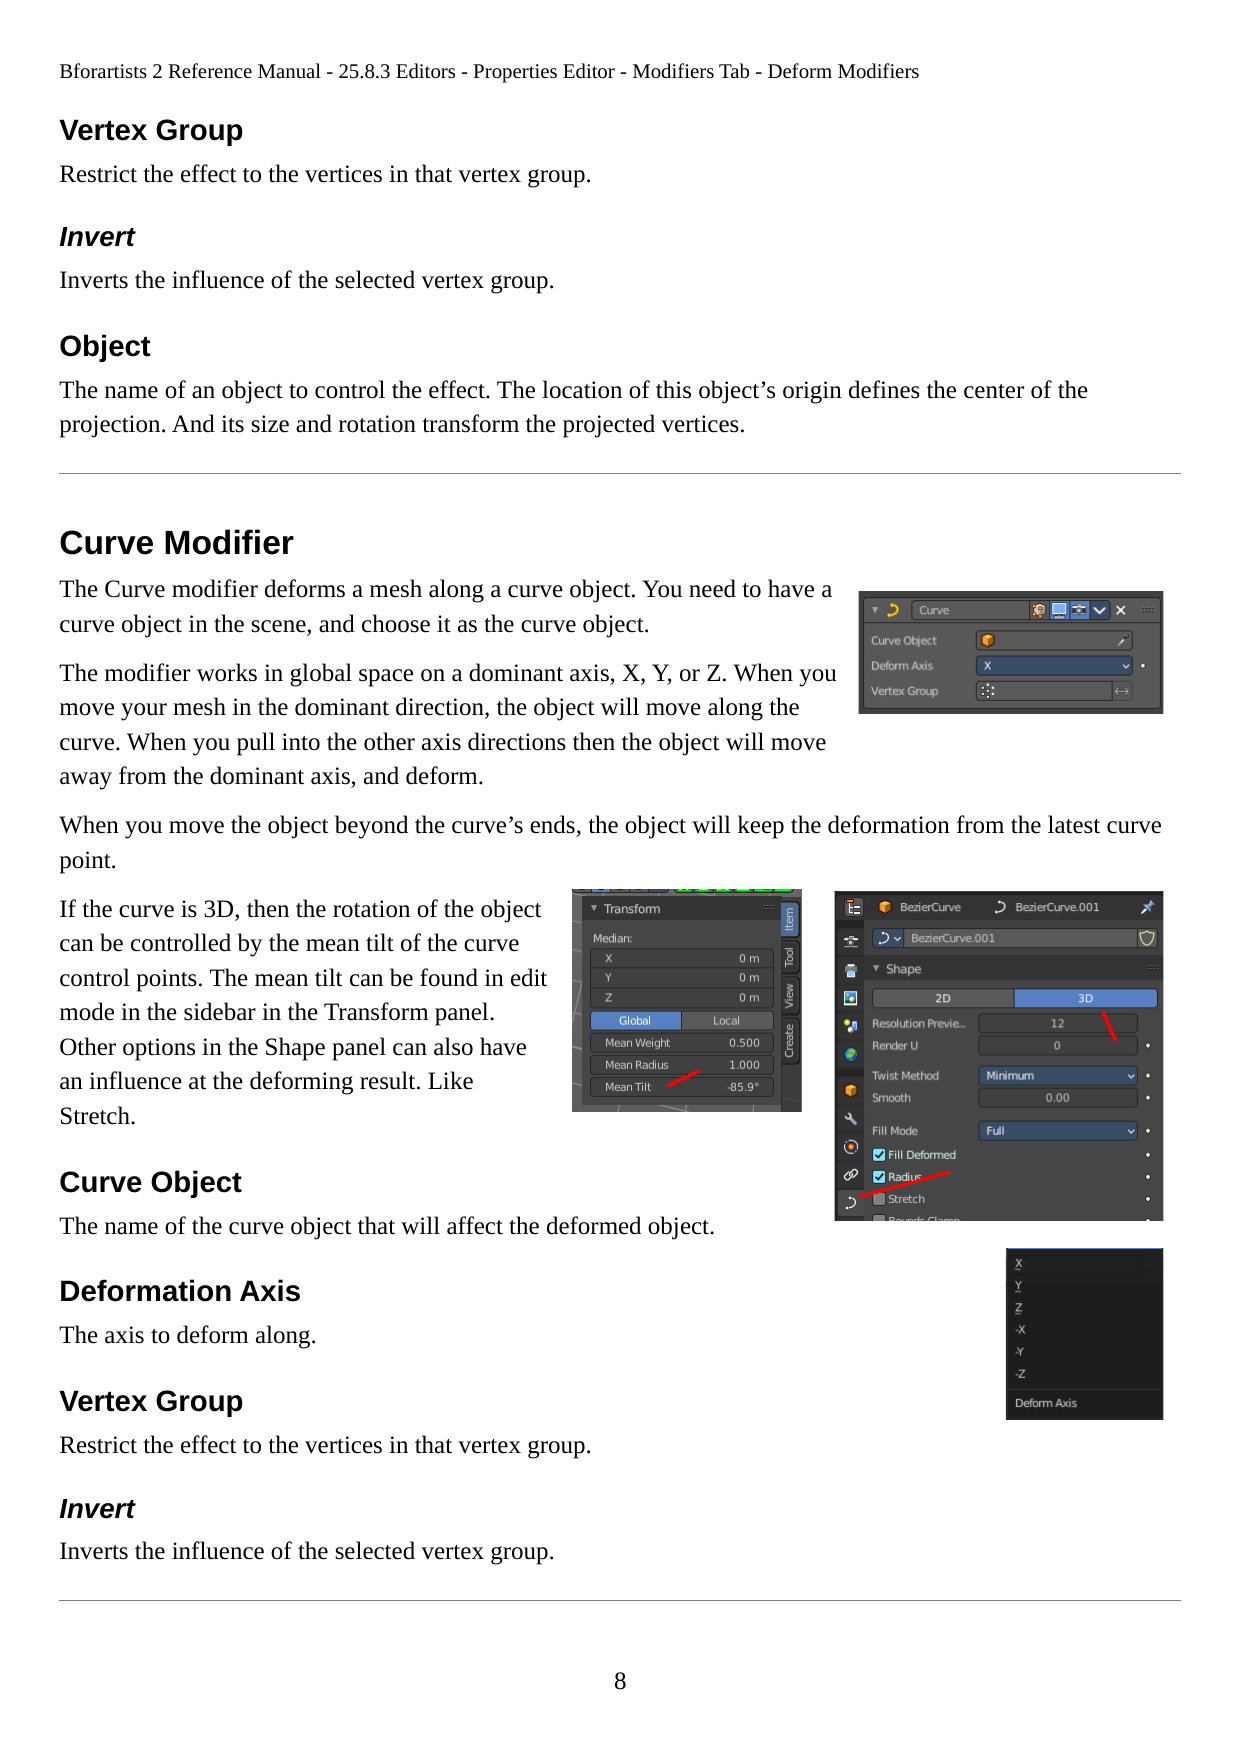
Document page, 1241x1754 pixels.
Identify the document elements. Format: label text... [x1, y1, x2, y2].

text When you move the object beyond the curve’s ends, the object will keep the deformation from the latest curve point. [59, 810, 1181, 874]
subtitle Vertex Group [59, 113, 1181, 146]
text The Curve modifier deforms a mesh along a curve object. You need to have a curve object in the scene, and choose it as the curve object. [59, 574, 1181, 638]
text Inverts the influence of the selected vertex group. [59, 265, 1181, 293]
text The modifier works in global space on a dominant axis, X, Y, or Z. When you move your mesh in the dominant direction, the object will move along the curve. When you pull into the other axis directions then the object will move away from the dominant axis, and deform. [59, 658, 1181, 790]
subtitle Curve Object [59, 1164, 834, 1198]
subtitle [1164, 1164, 1181, 1198]
text Inverts the influence of the selected vertex group. [59, 1536, 1181, 1565]
subtitle [1164, 1384, 1181, 1418]
text If the curve is 3D, then the rotation of the object can be controlled by the mean tilt of the curve control points. The mean tilt can be found in edit mode in the sidebar in the Transform panel. Other options in the Shape panel can also have an influence at the deforming result. Like Stretch. [59, 894, 834, 1129]
subtitle Vertex Group [59, 1384, 1005, 1418]
subtitle [1164, 1274, 1181, 1308]
picture [1005, 1248, 1164, 1420]
subtitle Object [59, 328, 1181, 362]
picture [858, 591, 1164, 714]
picture [834, 891, 1164, 1221]
text The name of the curve object that will affect the deformed object. [59, 1211, 1181, 1239]
subtitle Invert [59, 1492, 1181, 1524]
text The axis to deform along. [59, 1321, 1005, 1349]
text The name of an object to control the effect. The location of this object’s origin defines the center of the projection. And its size and rotation transform the projected vertices. [59, 375, 1181, 438]
picture [572, 889, 802, 1112]
text Restrict the effect to the vertices in that vertex group. [59, 1431, 1181, 1459]
subtitle Invert [59, 220, 1181, 252]
subtitle Deformation Axis [59, 1274, 1005, 1308]
subtitle Curve Modifier [59, 523, 1181, 562]
text Restrict the effect to the vertices in that vertex group. [59, 159, 1181, 188]
